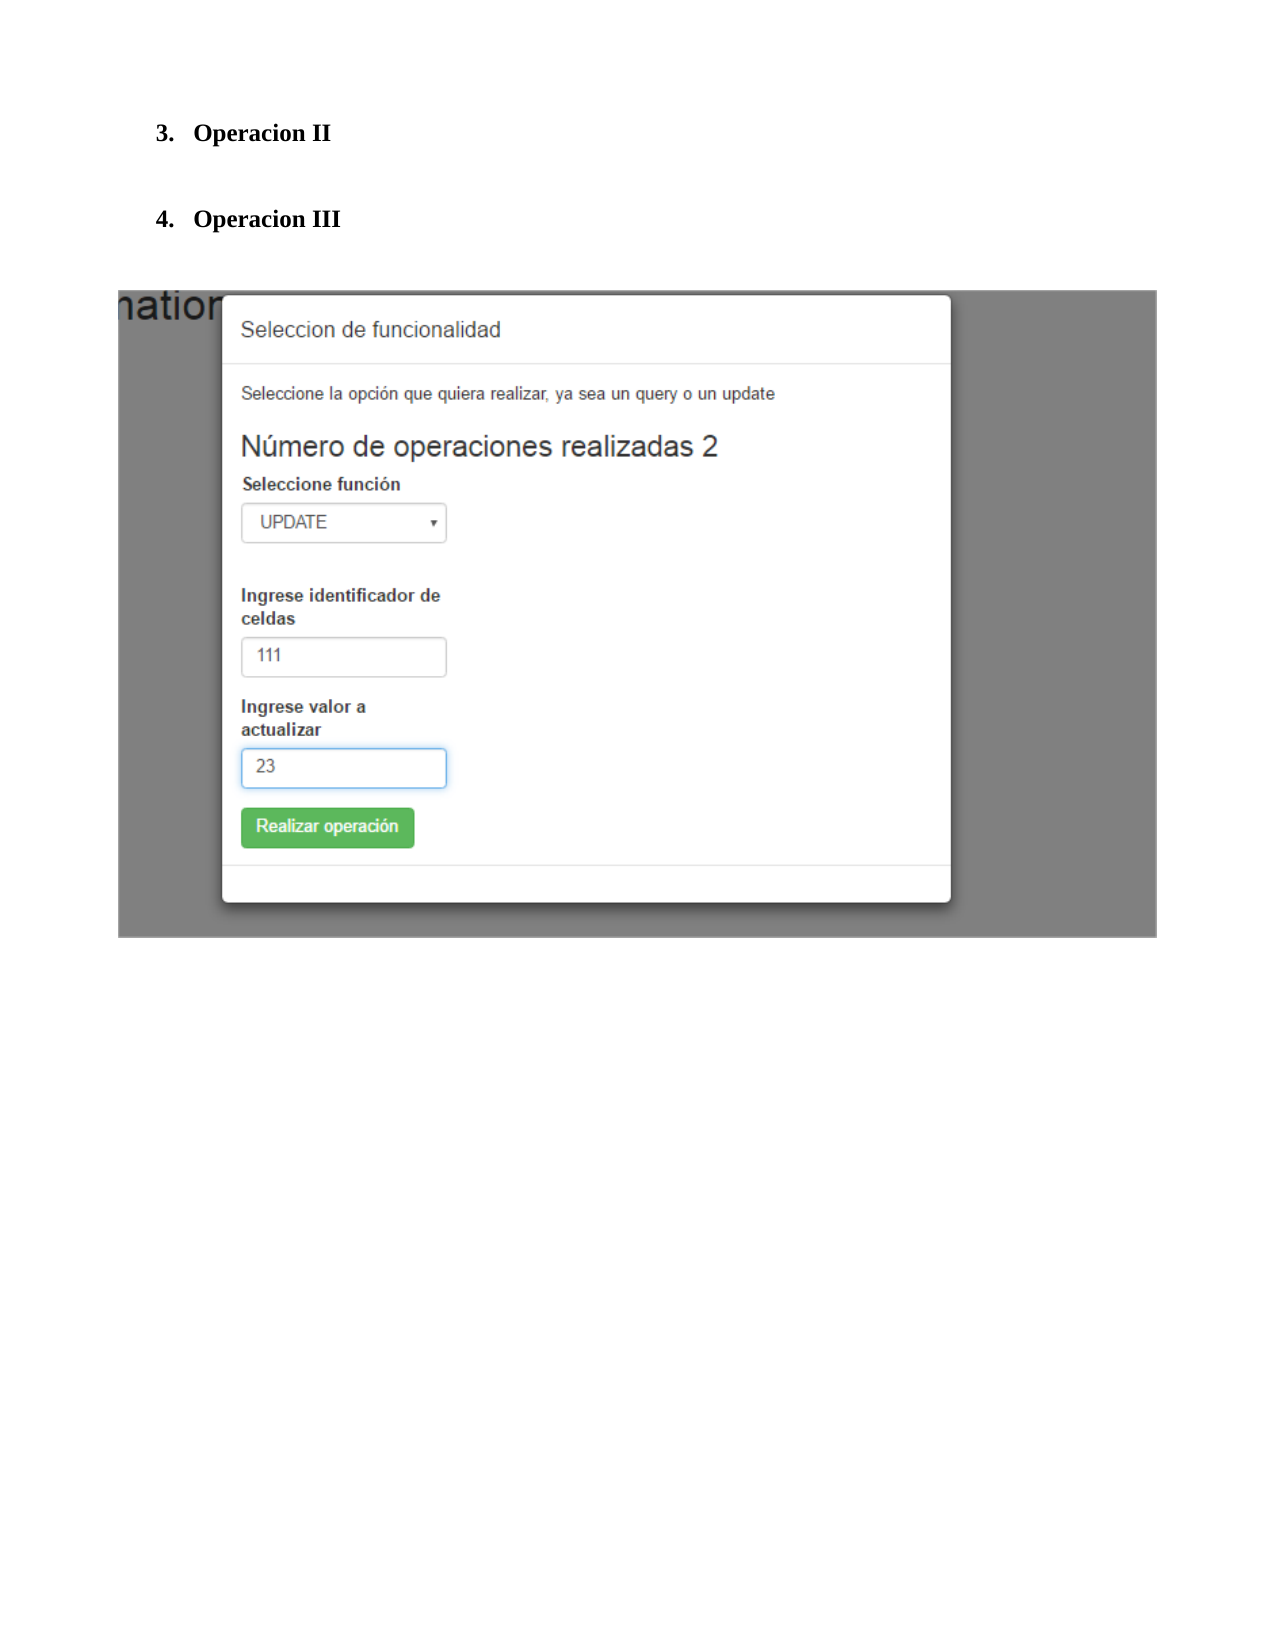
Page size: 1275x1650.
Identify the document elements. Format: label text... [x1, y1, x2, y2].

picture [118, 290, 1157, 938]
list Operacion III [156, 204, 1157, 233]
list Operacion II [156, 118, 1157, 147]
